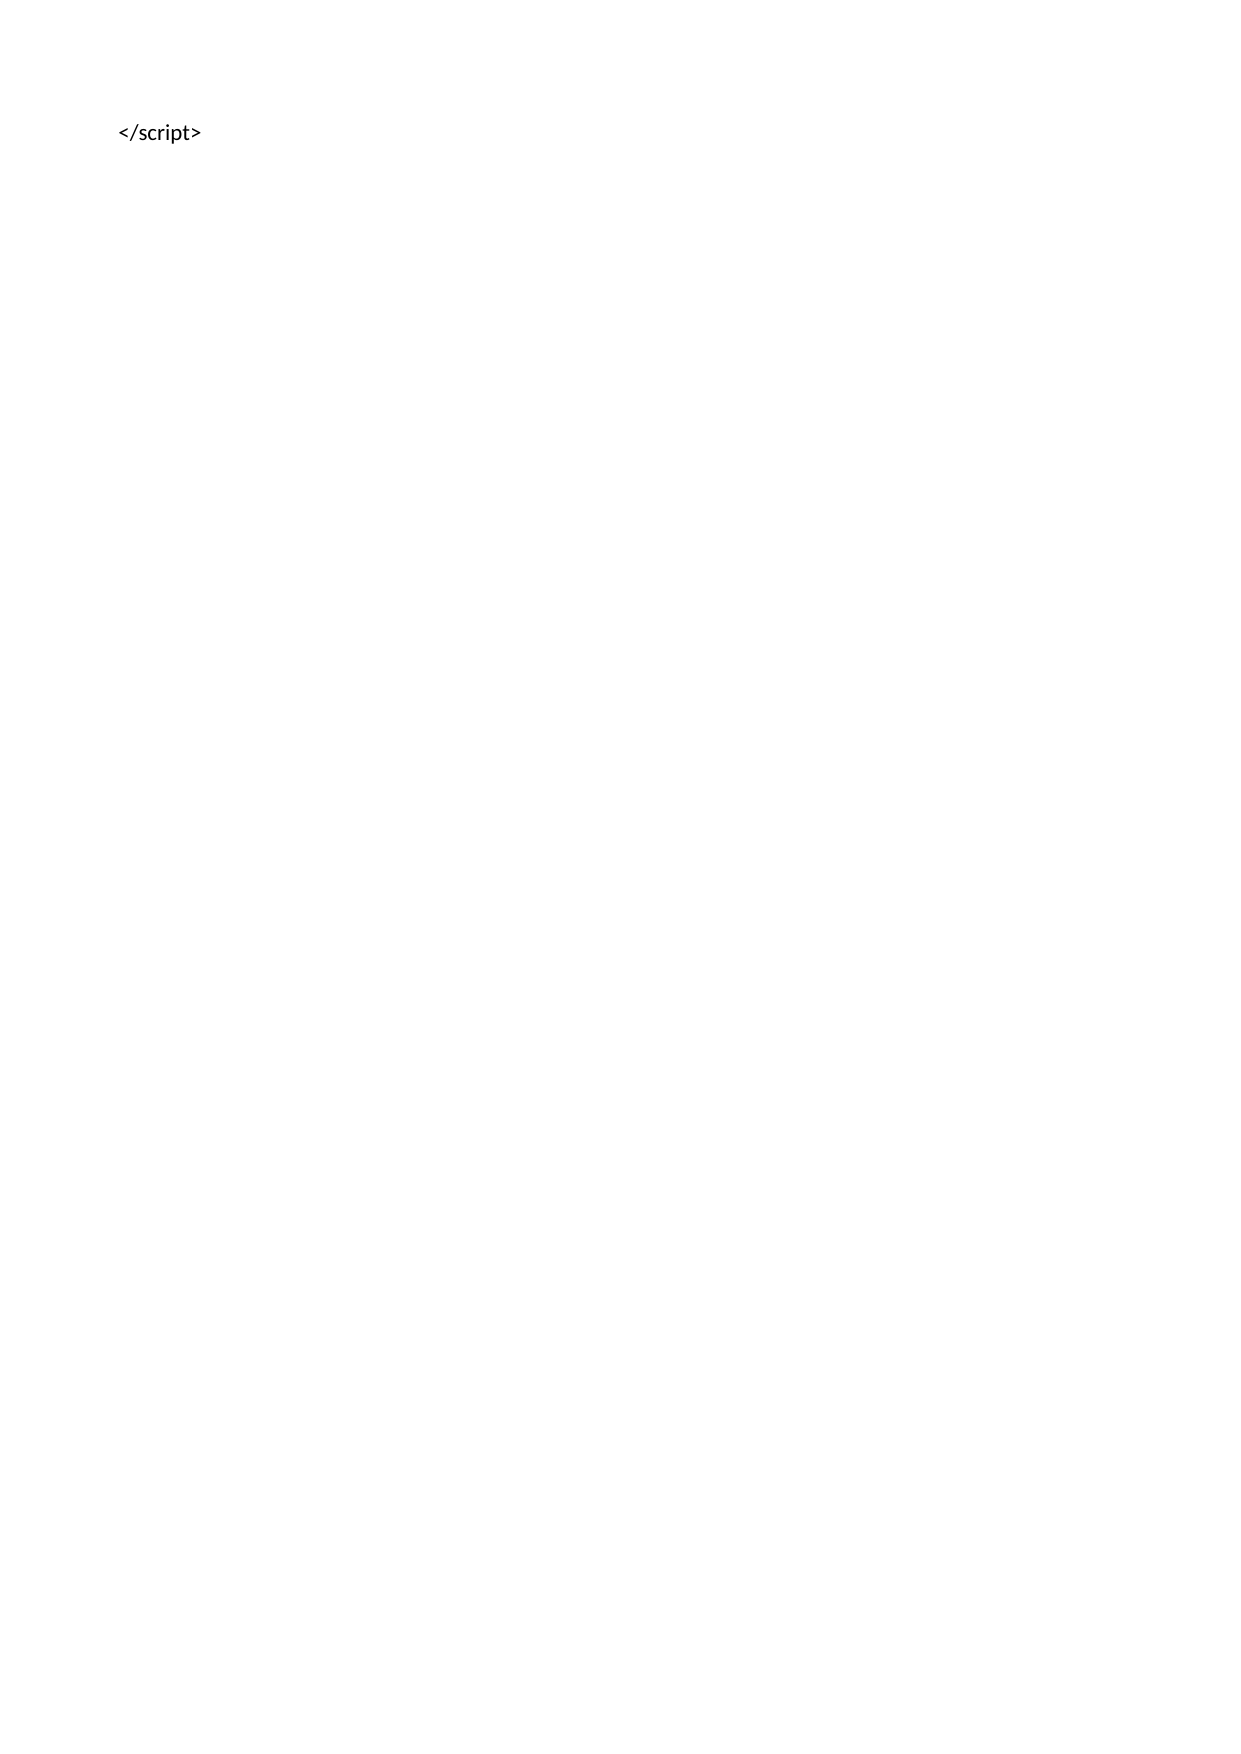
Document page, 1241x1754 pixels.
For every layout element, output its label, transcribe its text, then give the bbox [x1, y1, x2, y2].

text </script> [118, 118, 1122, 146]
